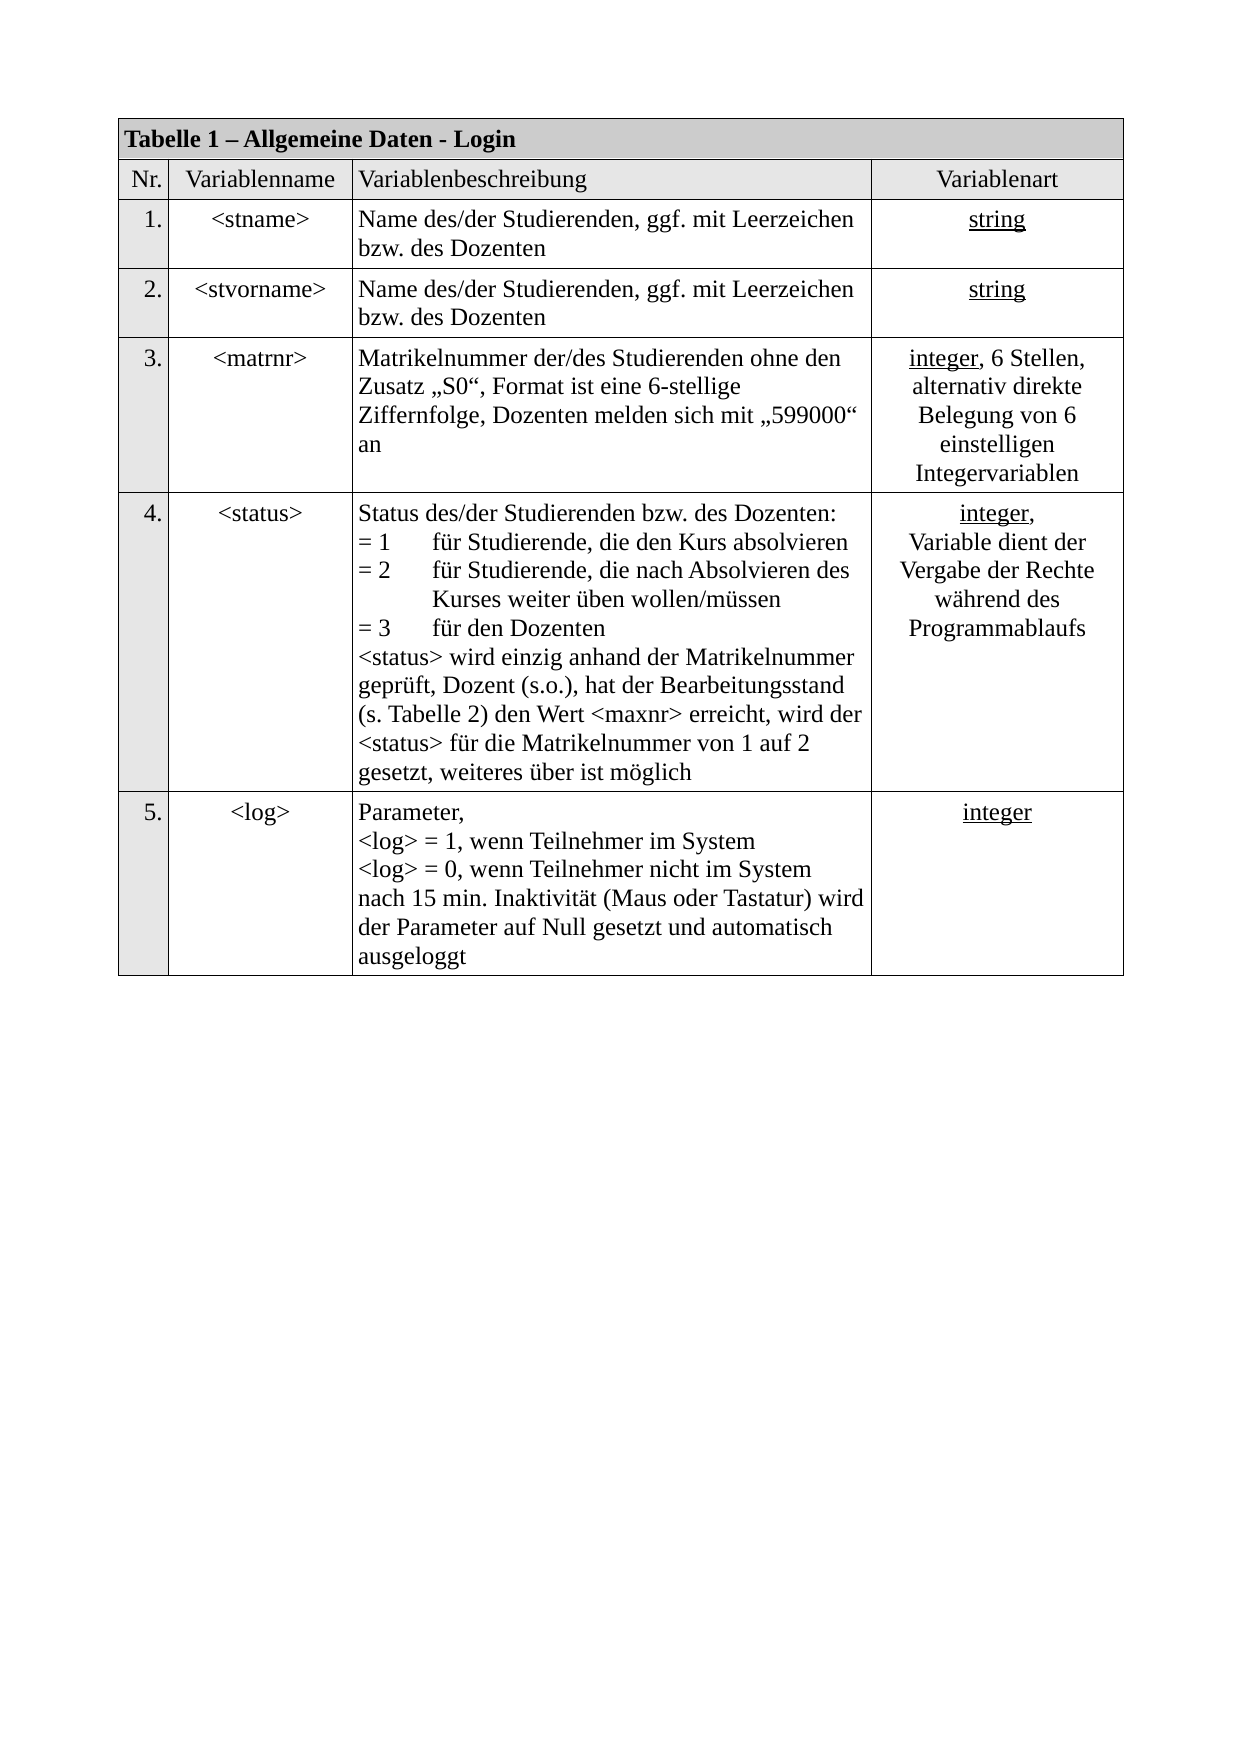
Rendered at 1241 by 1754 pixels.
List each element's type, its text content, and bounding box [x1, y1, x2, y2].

table_header Tabelle 1 – Allgemeine Daten - Login [119, 119, 1123, 158]
table_cell integer, Variable dient der Vergabe der Rechte während des Programmablaufs [872, 493, 1123, 791]
table_cell <stname> [169, 200, 352, 268]
table_cell <stvorname> [169, 269, 352, 337]
table_cell 3. [119, 338, 168, 492]
table_cell 5. [119, 792, 168, 975]
table_cell string [872, 200, 1123, 268]
table_cell Status des/der Studierenden bzw. des Dozenten: = 1 für Studierende, die den Kurs absolvieren = 2 für Studierende, die nach Absolvieren des Kurses weiter üben wollen/müssen = 3 für den Dozenten <status> wird einzig anhand der Matrikelnummer geprüft, Dozent (s.o.), hat der Bearbeitungsstand (s. Tabelle 2) den Wert <maxnr> erreicht, wird der <status> für die Matrikelnummer von 1 auf 2 gesetzt, weiteres über ist möglich [353, 493, 871, 791]
table_cell Nr. [119, 160, 168, 199]
table_cell <matrnr> [169, 338, 352, 492]
table_cell Variablenart [872, 160, 1123, 199]
table_cell Name des/der Studierenden, ggf. mit Leerzeichen bzw. des Dozenten [353, 200, 871, 268]
table_cell Variablenname [169, 160, 352, 199]
table_cell integer, 6 Stellen, alternativ direkte Belegung von 6 einstelligen Integervariablen [872, 338, 1123, 492]
table_cell Name des/der Studierenden, ggf. mit Leerzeichen bzw. des Dozenten [353, 269, 871, 337]
table_cell <status> [169, 493, 352, 791]
table_cell 4. [119, 493, 168, 791]
table_cell integer [872, 792, 1123, 975]
table_cell Parameter, <log> = 1, wenn Teilnehmer im System <log> = 0, wenn Teilnehmer nicht im System nach 15 min. Inaktivität (Maus oder Tastatur) wird der Parameter auf Null gesetzt und automatisch ausgeloggt [353, 792, 871, 975]
table_cell 1. [119, 200, 168, 268]
table_cell string [872, 269, 1123, 337]
table_cell Matrikelnummer der/des Studierenden ohne den Zusatz „S0“, Format ist eine 6-stellige Ziffernfolge, Dozenten melden sich mit „599000“ an [353, 338, 871, 492]
table_cell <log> [169, 792, 352, 975]
table_cell 2. [119, 269, 168, 337]
table_cell Variablenbeschreibung [353, 160, 871, 199]
